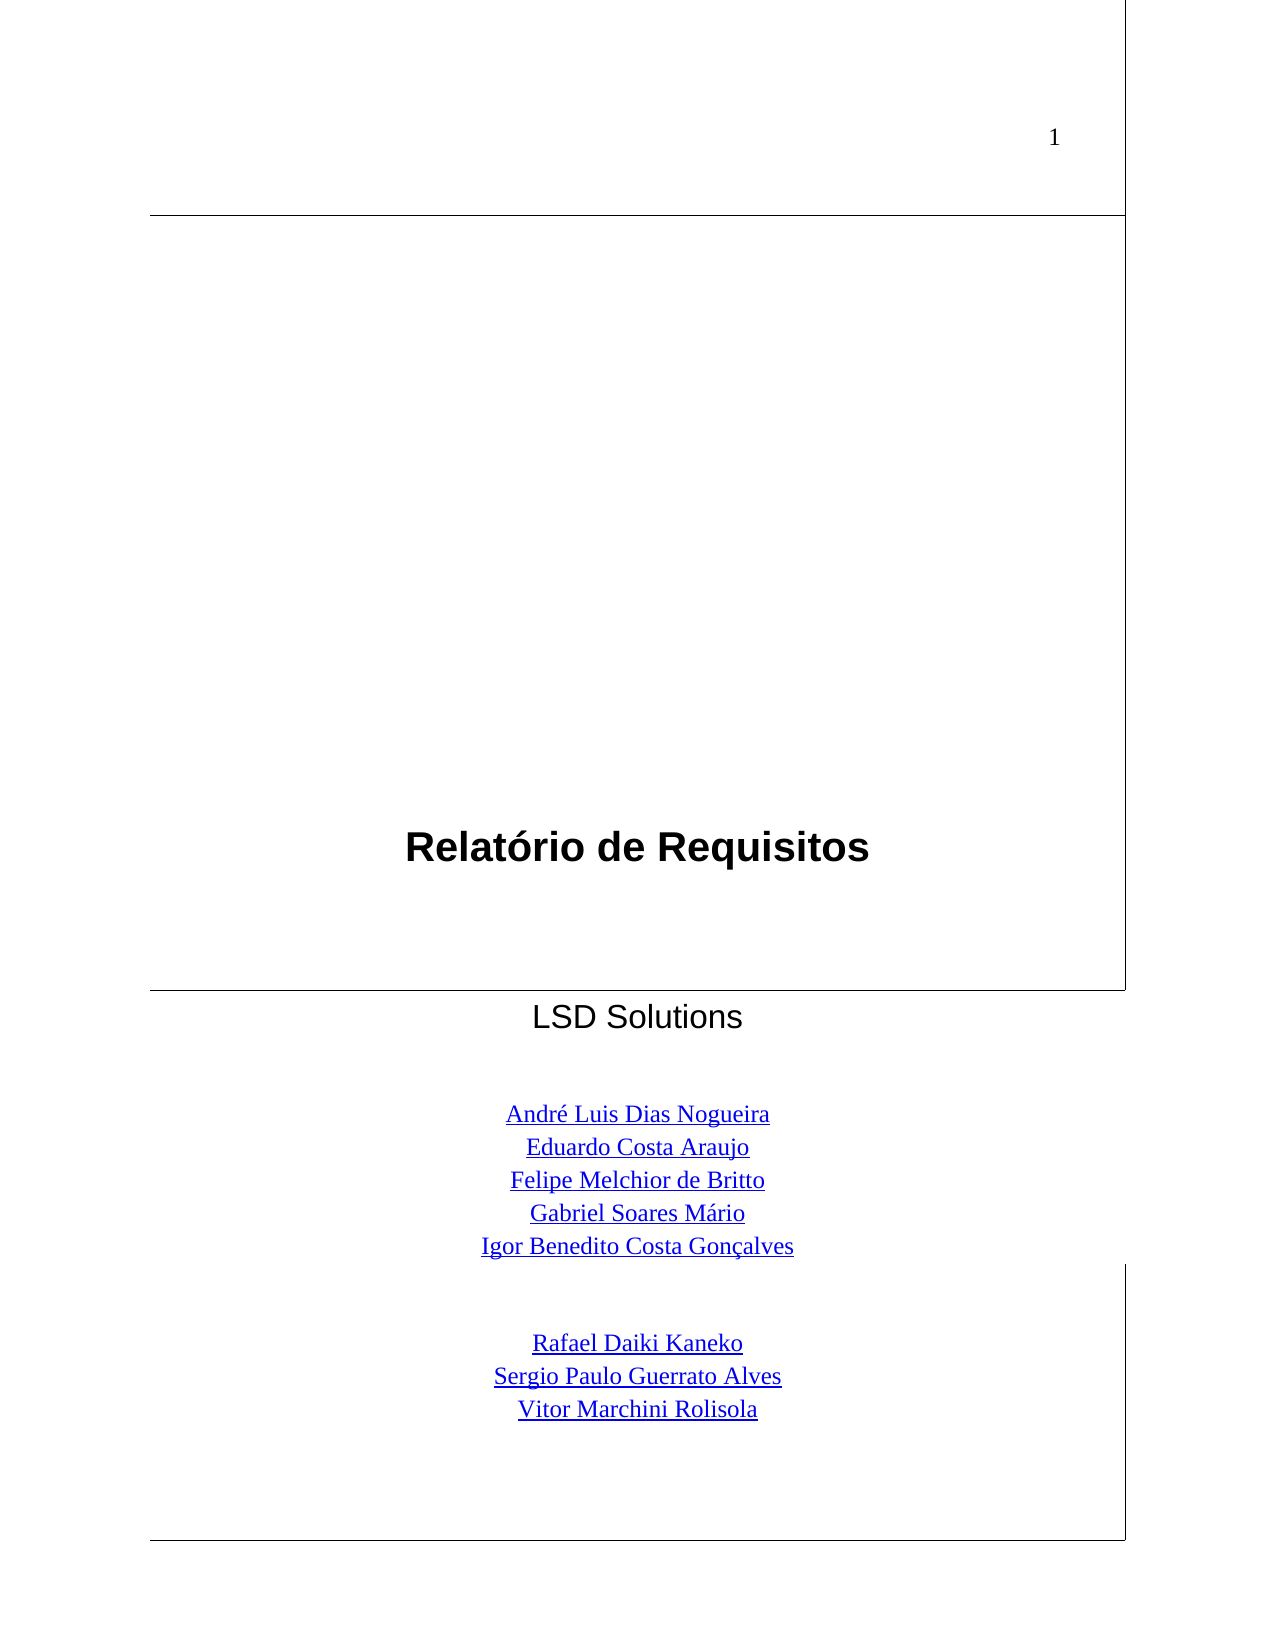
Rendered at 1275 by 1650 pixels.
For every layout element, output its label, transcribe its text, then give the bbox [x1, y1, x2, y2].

text Relatório de Requisitos [150, 758, 1125, 870]
subtitle LSD Solutions [150, 997, 1125, 1036]
text Vitor Marchini Rolisola [150, 1330, 1125, 1423]
text Felipe Melchior de Britto [150, 1165, 1125, 1193]
text Rafael Daiki Kaneko [150, 1264, 1125, 1297]
text Igor Benedito Costa Gonçalves [150, 1231, 1125, 1259]
text André Luis Dias Nogueira [150, 1099, 1125, 1127]
text Eduardo Costa Araujo [150, 1132, 1125, 1161]
text Sergio Paulo Guerrato Alves [150, 1297, 1125, 1330]
text Gabriel Soares Mário [150, 1198, 1125, 1227]
